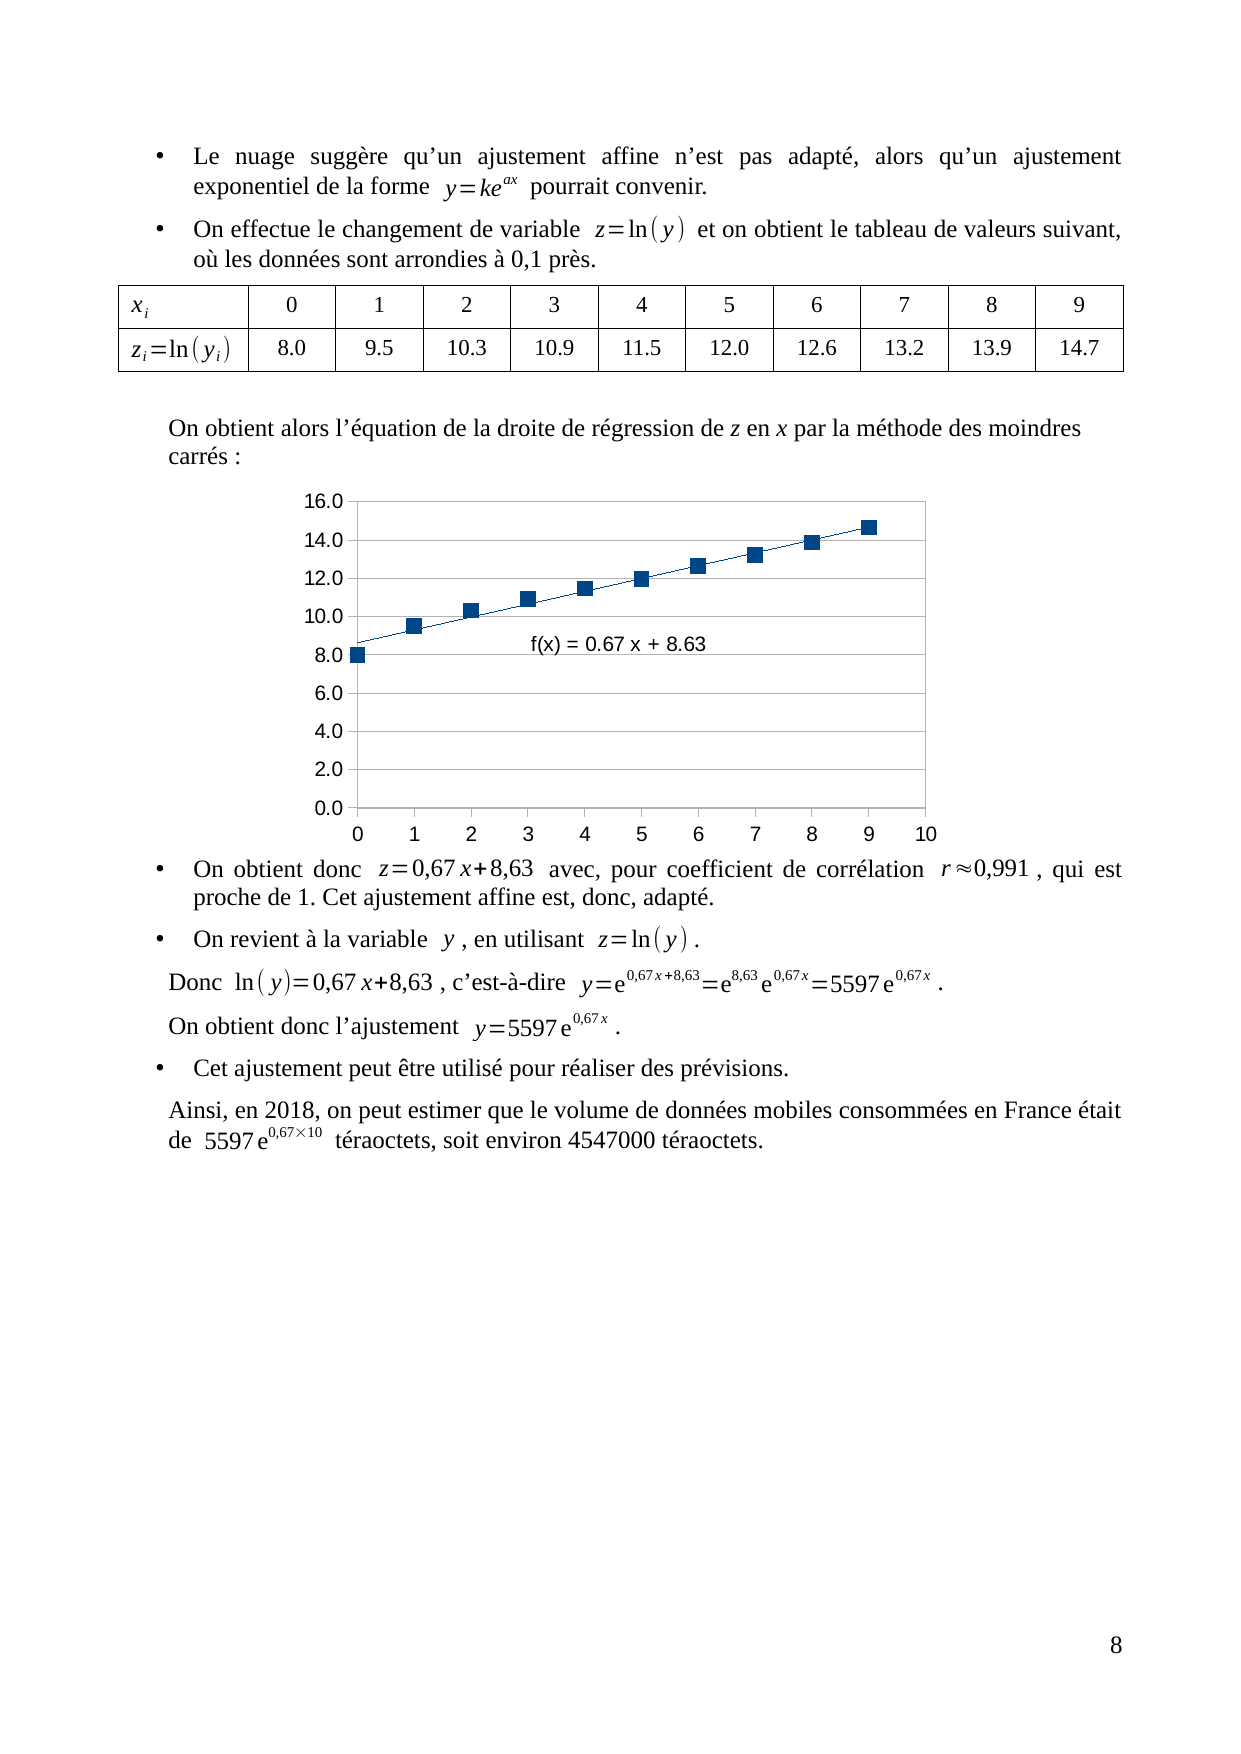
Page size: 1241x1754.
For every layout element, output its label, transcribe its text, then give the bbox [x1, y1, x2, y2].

list On revient à la variable , en utilisant . [156, 924, 1122, 954]
table_header 2 [424, 286, 510, 328]
list On effectue le changement de variable et on obtient le tableau de valeurs suivant, où les données sont arrondies à 0,1 près. [156, 214, 1122, 272]
table_cell 13,2 [861, 329, 948, 371]
table_cell 14,7 [1036, 329, 1123, 371]
table_cell 10,9 [511, 329, 598, 371]
table_header 5 [686, 286, 773, 328]
text On obtient donc l’ajustement . [168, 1010, 1122, 1041]
list Cet ajustement peut être utilisé pour réaliser des prévisions. [156, 1053, 1122, 1082]
text On obtient alors l’équation de la droite de régression de z en x par la méthode des moindres carrés : [168, 413, 1122, 470]
table_cell 11,5 [599, 329, 685, 371]
table_cell 12,6 [774, 329, 860, 371]
table_header 1 [336, 286, 423, 328]
table_header 8 [949, 286, 1035, 328]
list On obtient donc avec, pour coefficient de corrélation , qui est proche de 1. Cet ajustement affine est, donc, adapté. [156, 483, 1122, 911]
text Donc , c’est-à-dire . [168, 966, 1122, 997]
table_cell 12,0 [686, 329, 773, 371]
list Le nuage suggère qu’un ajustement affine n’est pas adapté, alors qu’un ajustement exponentiel de la forme pourrait convenir. [156, 141, 1122, 201]
table_cell 10,3 [424, 329, 510, 371]
table_header 6 [774, 286, 860, 328]
table_cell 8,0 [249, 329, 335, 371]
table_header 9 [1036, 286, 1123, 328]
table_cell [119, 329, 248, 371]
table_header 0 [249, 286, 335, 328]
table_header 3 [511, 286, 598, 328]
table_cell 13,9 [949, 329, 1035, 371]
text Ainsi, en 2018, on peut estimer que le volume de données mobiles consommées en France était de téraoctets, soit environ 4547000 téraoctets. [168, 1095, 1122, 1155]
table_header 7 [861, 286, 948, 328]
table_header [119, 286, 248, 328]
table_cell 9,5 [336, 329, 423, 371]
table_header 4 [599, 286, 685, 328]
